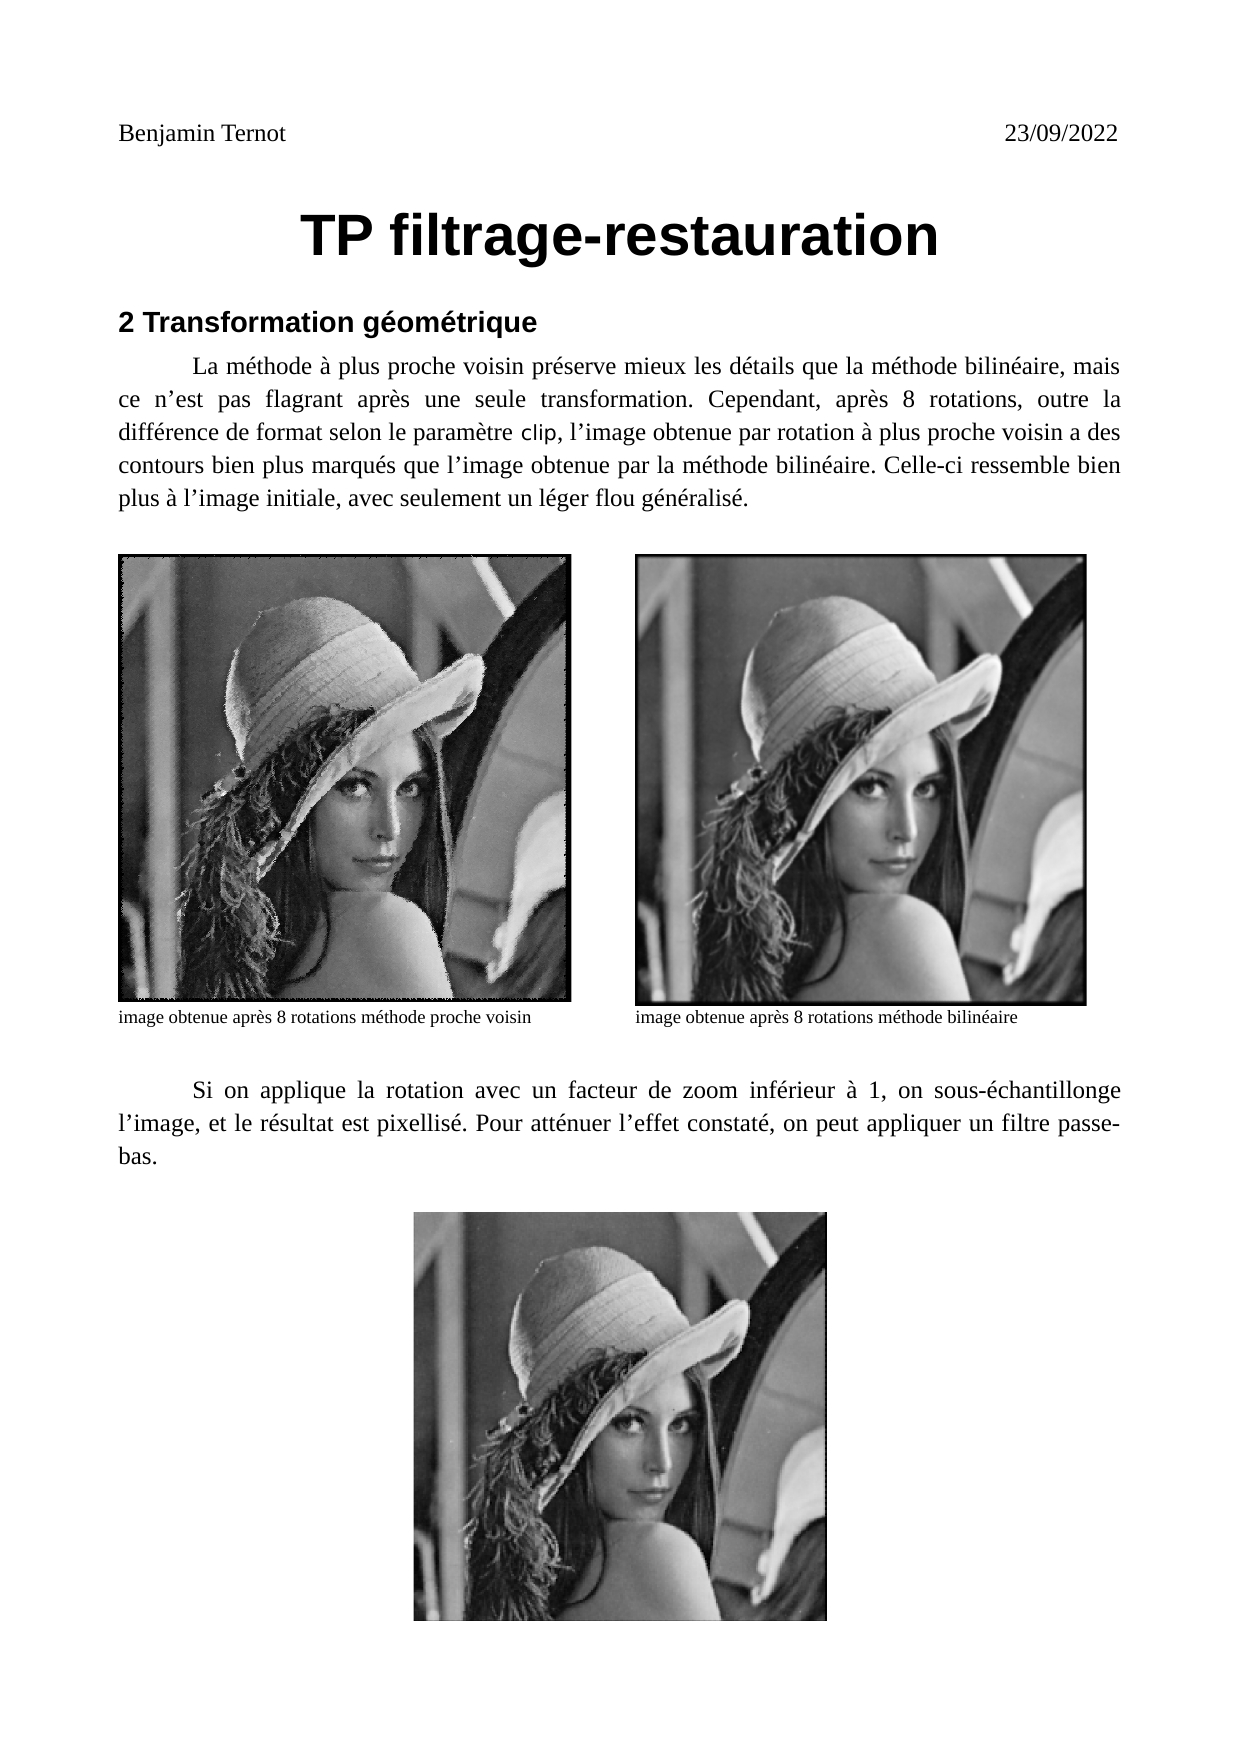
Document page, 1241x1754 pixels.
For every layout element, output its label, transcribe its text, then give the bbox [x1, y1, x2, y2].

text La méthode à plus proche voisin préserve mieux les détails que la méthode bilinéaire, mais ce n’est pas flagrant après une seule transformation. Cependant, après 8 rotations, outre la différence de format selon le paramètre clip, l’image obtenue par rotation à plus proche voisin a des contours bien plus marqués que l’image obtenue par la méthode bilinéaire. Celle-ci ressemble bien plus à l’image initiale, avec seulement un léger flou généralisé. [118, 351, 1122, 512]
text Benjamin Ternot 23/09/2022 [118, 118, 1122, 147]
text image obtenue après 8 rotations méthode proche voisin image obtenue après 8 rotations méthode bilinéaire [118, 1006, 1122, 1027]
text Si on applique la rotation avec un facteur de zoom inférieur à 1, on sous-échantillonge l’image, et le résultat est pixellisé. Pour atténuer l’effet constaté, on peut appliquer un filtre passe-bas. [118, 1075, 1122, 1170]
text TP filtrage-restauration [118, 201, 1122, 268]
subtitle 2 Transformation géométrique [118, 305, 1122, 339]
